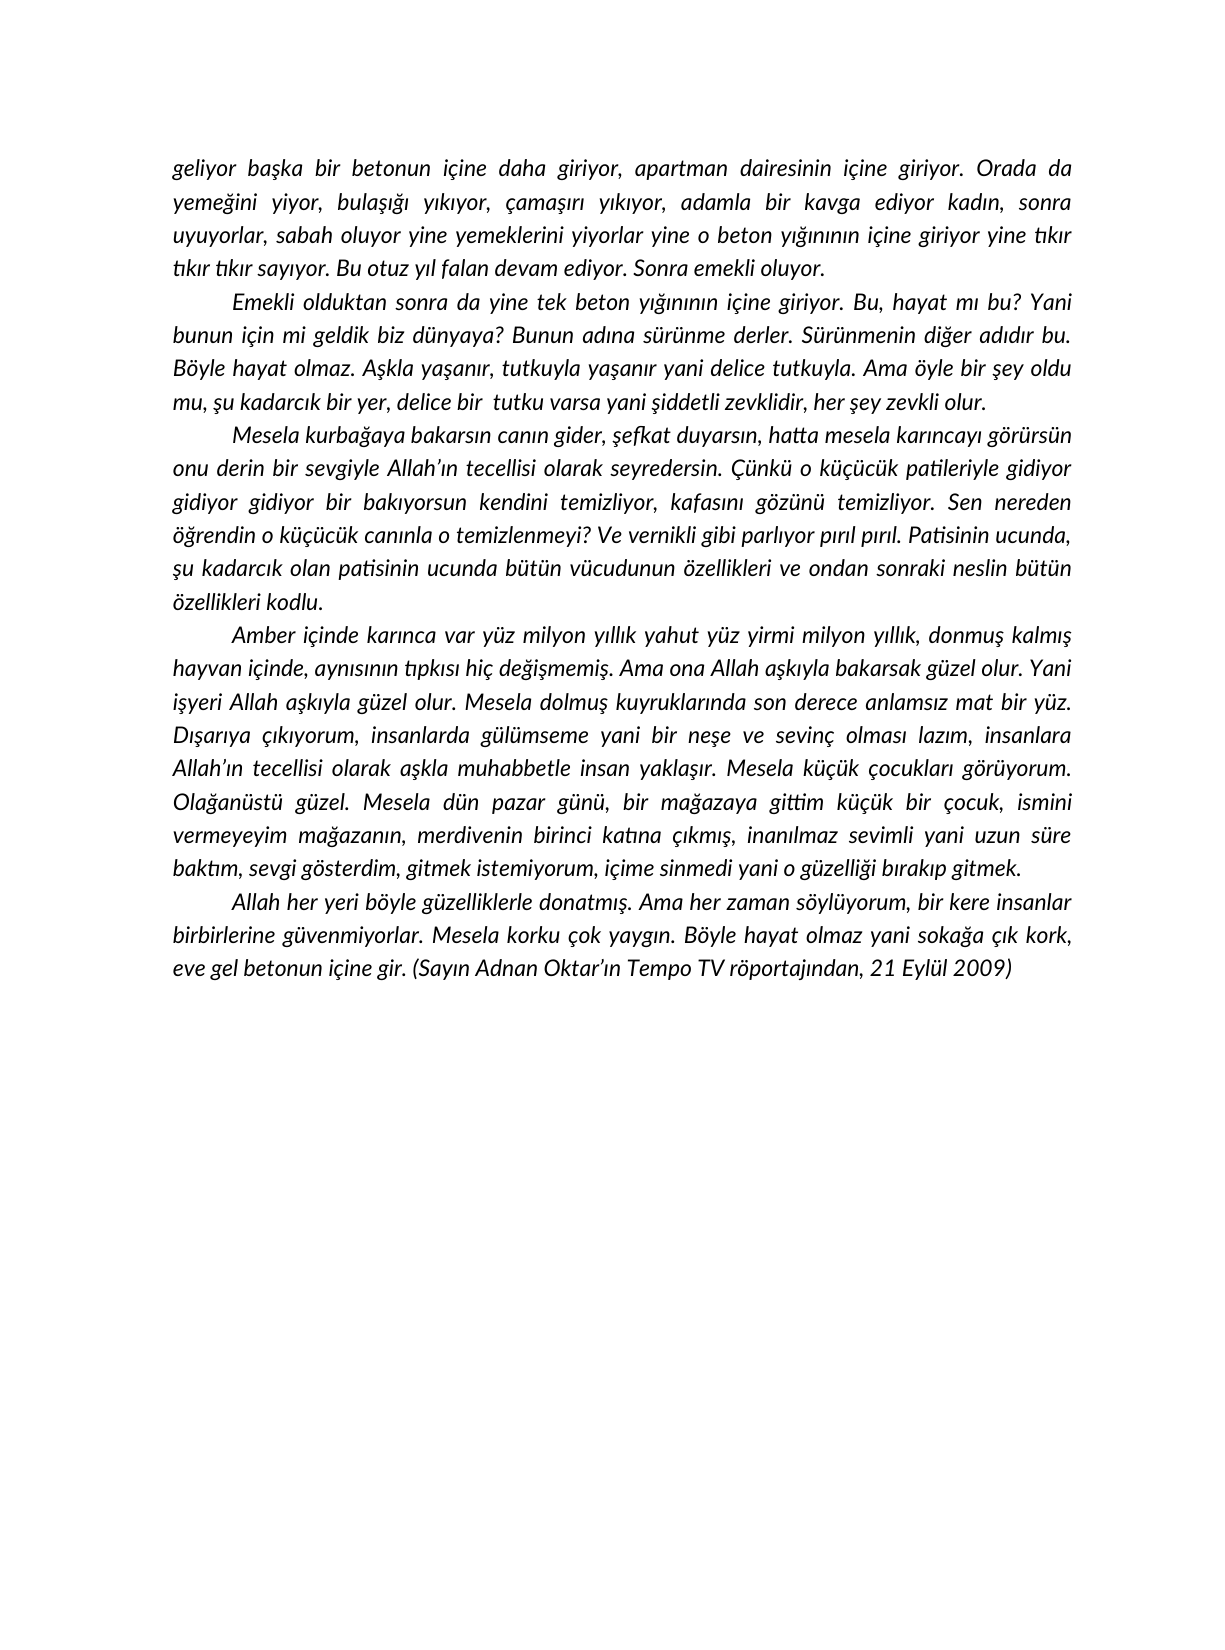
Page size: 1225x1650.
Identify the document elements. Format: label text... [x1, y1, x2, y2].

text Emekli olduktan sonra da yine tek beton yığınının içine giriyor. Bu, hayat mı bu? Yani bunun için mi geldik biz dünyaya? Bunun adına sürünme derler. Sürünmenin diğer adıdır bu. Böyle hayat olmaz. Aşkla yaşanır, tutkuyla yaşanır yani delice tutkuyla. Ama öyle bir şey oldu mu, şu kadarcık bir yer, delice bir tutku varsa yani şiddetli zevklidir, her şey zevkli olur. [173, 283, 1073, 417]
text Amber içinde karınca var yüz milyon yıllık yahut yüz yirmi milyon yıllık, donmuş kalmış hayvan içinde, aynısının tıpkısı hiç değişmemiş. Ama ona Allah aşkıyla bakarsak güzel olur. Yani işyeri Allah aşkıyla güzel olur. Mesela dolmuş kuyruklarında son derece anlamsız mat bir yüz. Dışarıya çıkıyorum, insanlarda gülümseme yani bir neşe ve sevinç olması lazım, insanlara Allah’ın tecellisi olarak aşkla muhabbetle insan yaklaşır. Mesela küçük çocukları görüyorum. Olağanüstü güzel. Mesela dün pazar günü, bir mağazaya gittim küçük bir çocuk, ismini vermeyeyim mağazanın, merdivenin birinci katına çıkmış, inanılmaz sevimli yani uzun süre baktım, sevgi gösterdim, gitmek istemiyorum, içime sinmedi yani o güzelliği bırakıp gitmek. [173, 617, 1073, 883]
text geliyor başka bir betonun içine daha giriyor, apartman dairesinin içine giriyor. Orada da yemeğini yiyor, bulaşığı yıkıyor, çamaşırı yıkıyor, adamla bir kavga ediyor kadın, sonra uyuyorlar, sabah oluyor yine yemeklerini yiyorlar yine o beton yığınının içine giriyor yine tıkır tıkır tıkır sayıyor. Bu otuz yıl falan devam ediyor. Sonra emekli oluyor. [173, 150, 1073, 283]
text Allah her yeri böyle güzelliklerle donatmış. Ama her zaman söylüyorum, bir kere insanlar birbirlerine güvenmiyorlar. Mesela korku çok yaygın. Böyle hayat olmaz yani sokağa çık kork, eve gel betonun içine gir. (Sayın Adnan Oktar’ın Tempo TV röportajından, 21 Eylül 2009) [173, 883, 1073, 983]
text Mesela kurbağaya bakarsın canın gider, şefkat duyarsın, hatta mesela karıncayı görürsün onu derin bir sevgiyle Allah’ın tecellisi olarak seyredersin. Çünkü o küçücük patileriyle gidiyor gidiyor gidiyor bir bakıyorsun kendini temizliyor, kafasını gözünü temizliyor. Sen nereden öğrendin o küçücük canınla o temizlenmeyi? Ve vernikli gibi parlıyor pırıl pırıl. Patisinin ucunda, şu kadarcık olan patisinin ucunda bütün vücudunun özellikleri ve ondan sonraki neslin bütün özellikleri kodlu. [173, 417, 1073, 617]
